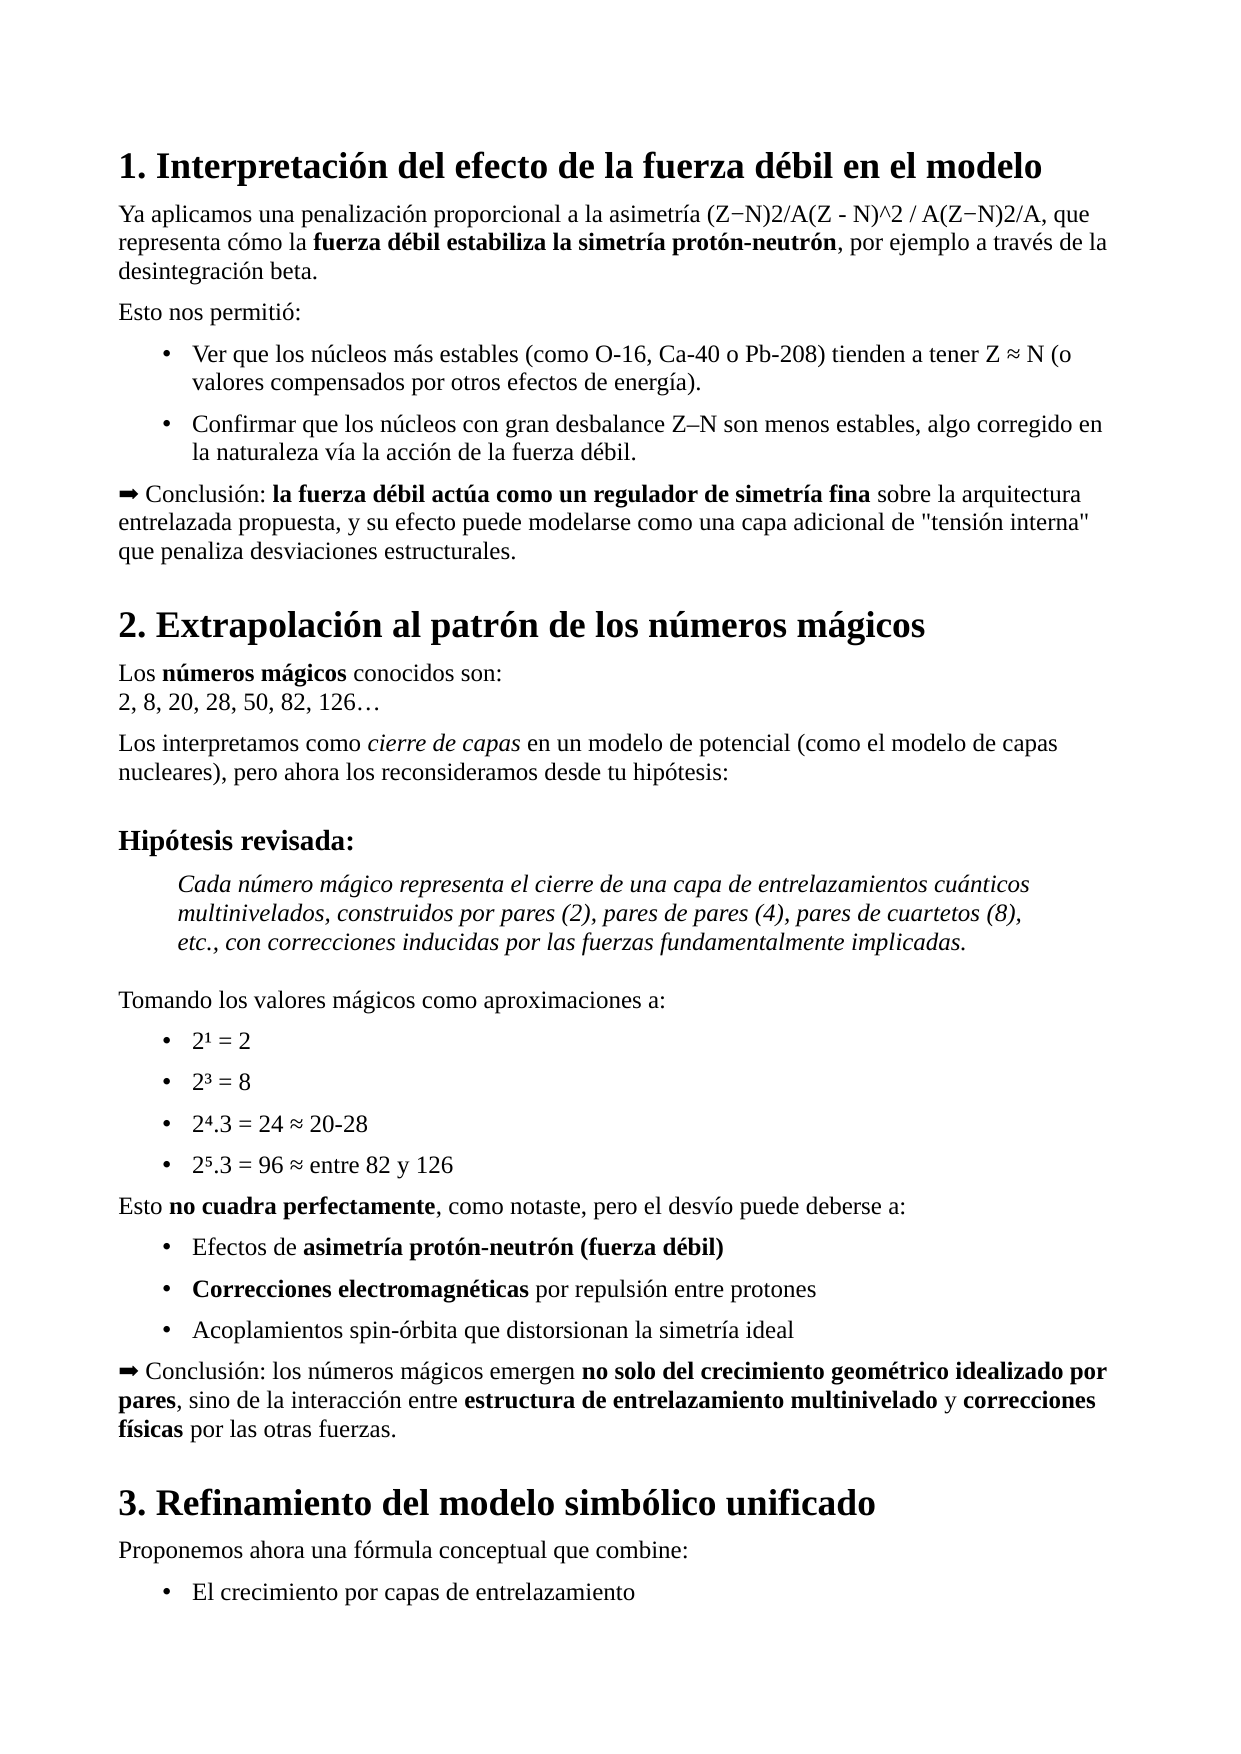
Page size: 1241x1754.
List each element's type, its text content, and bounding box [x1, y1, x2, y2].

subtitle Hipótesis revisada: [118, 823, 1122, 857]
list 2⁴.3 = 24 ≈ 20-28 [162, 1109, 1122, 1137]
text Tomando los valores mágicos como aproximaciones a: [118, 985, 1122, 1014]
text Esto nos permitió: [118, 297, 1122, 326]
list Acoplamientos spin-órbita que distorsionan la simetría ideal [162, 1315, 1122, 1344]
list 2⁵.3 = 96 ≈ entre 82 y 126 [162, 1150, 1122, 1179]
text Los números mágicos conocidos son: 2, 8, 20, 28, 50, 82, 126… [118, 658, 1122, 716]
text ➡️ Conclusión: la fuerza débil actúa como un regulador de simetría fina sobre la arquitectura entrelazada propuesta, y su efecto puede modelarse como una capa adicional de "tensión interna" que penaliza desviaciones estructurales. [118, 479, 1122, 565]
list El crecimiento por capas de entrelazamiento [162, 1577, 1122, 1606]
text Ya aplicamos una penalización proporcional a la asimetría (Z−N)2/A(Z - N)^2 / A(Z−N)2/A, que representa cómo la fuerza débil estabiliza la simetría protón-neutrón, por ejemplo a través de la desintegración beta. [118, 199, 1122, 285]
subtitle 1. Interpretación del efecto de la fuerza débil en el modelo [118, 143, 1122, 186]
subtitle 3. Refinamiento del modelo simbólico unificado [118, 1480, 1122, 1523]
text Los interpretamos como cierre de capas en un modelo de potencial (como el modelo de capas nucleares), pero ahora los reconsideramos desde tu hipótesis: [118, 728, 1122, 786]
list Efectos de asimetría protón-neutrón (fuerza débil) [162, 1232, 1122, 1261]
list Ver que los núcleos más estables (como O-16, Ca-40 o Pb-208) tienden a tener Z ≈ N (o valores compensados por otros efectos de energía). [162, 339, 1122, 396]
text Cada número mágico representa el cierre de una capa de entrelazamientos cuánticos multinivelados, construidos por pares (2), pares de pares (4), pares de cuartetos (8), etc., con correcciones inducidas por las fuerzas fundamentalmente implicadas. [177, 869, 1063, 955]
text Proponemos ahora una fórmula conceptual que combine: [118, 1536, 1122, 1564]
subtitle 2. Extrapolación al patrón de los números mágicos [118, 602, 1122, 646]
text Esto no cuadra perfectamente, como notaste, pero el desvío puede deberse a: [118, 1191, 1122, 1220]
text ➡️ Conclusión: los números mágicos emergen no solo del crecimiento geométrico idealizado por pares, sino de la interacción entre estructura de entrelazamiento multinivelado y correcciones físicas por las otras fuerzas. [118, 1356, 1122, 1442]
list 2¹ = 2 [162, 1026, 1122, 1055]
list Confirmar que los núcleos con gran desbalance Z–N son menos estables, algo corregido en la naturaleza vía la acción de la fuerza débil. [162, 409, 1122, 466]
list Correcciones electromagnéticas por repulsión entre protones [162, 1274, 1122, 1302]
list 2³ = 8 [162, 1067, 1122, 1096]
